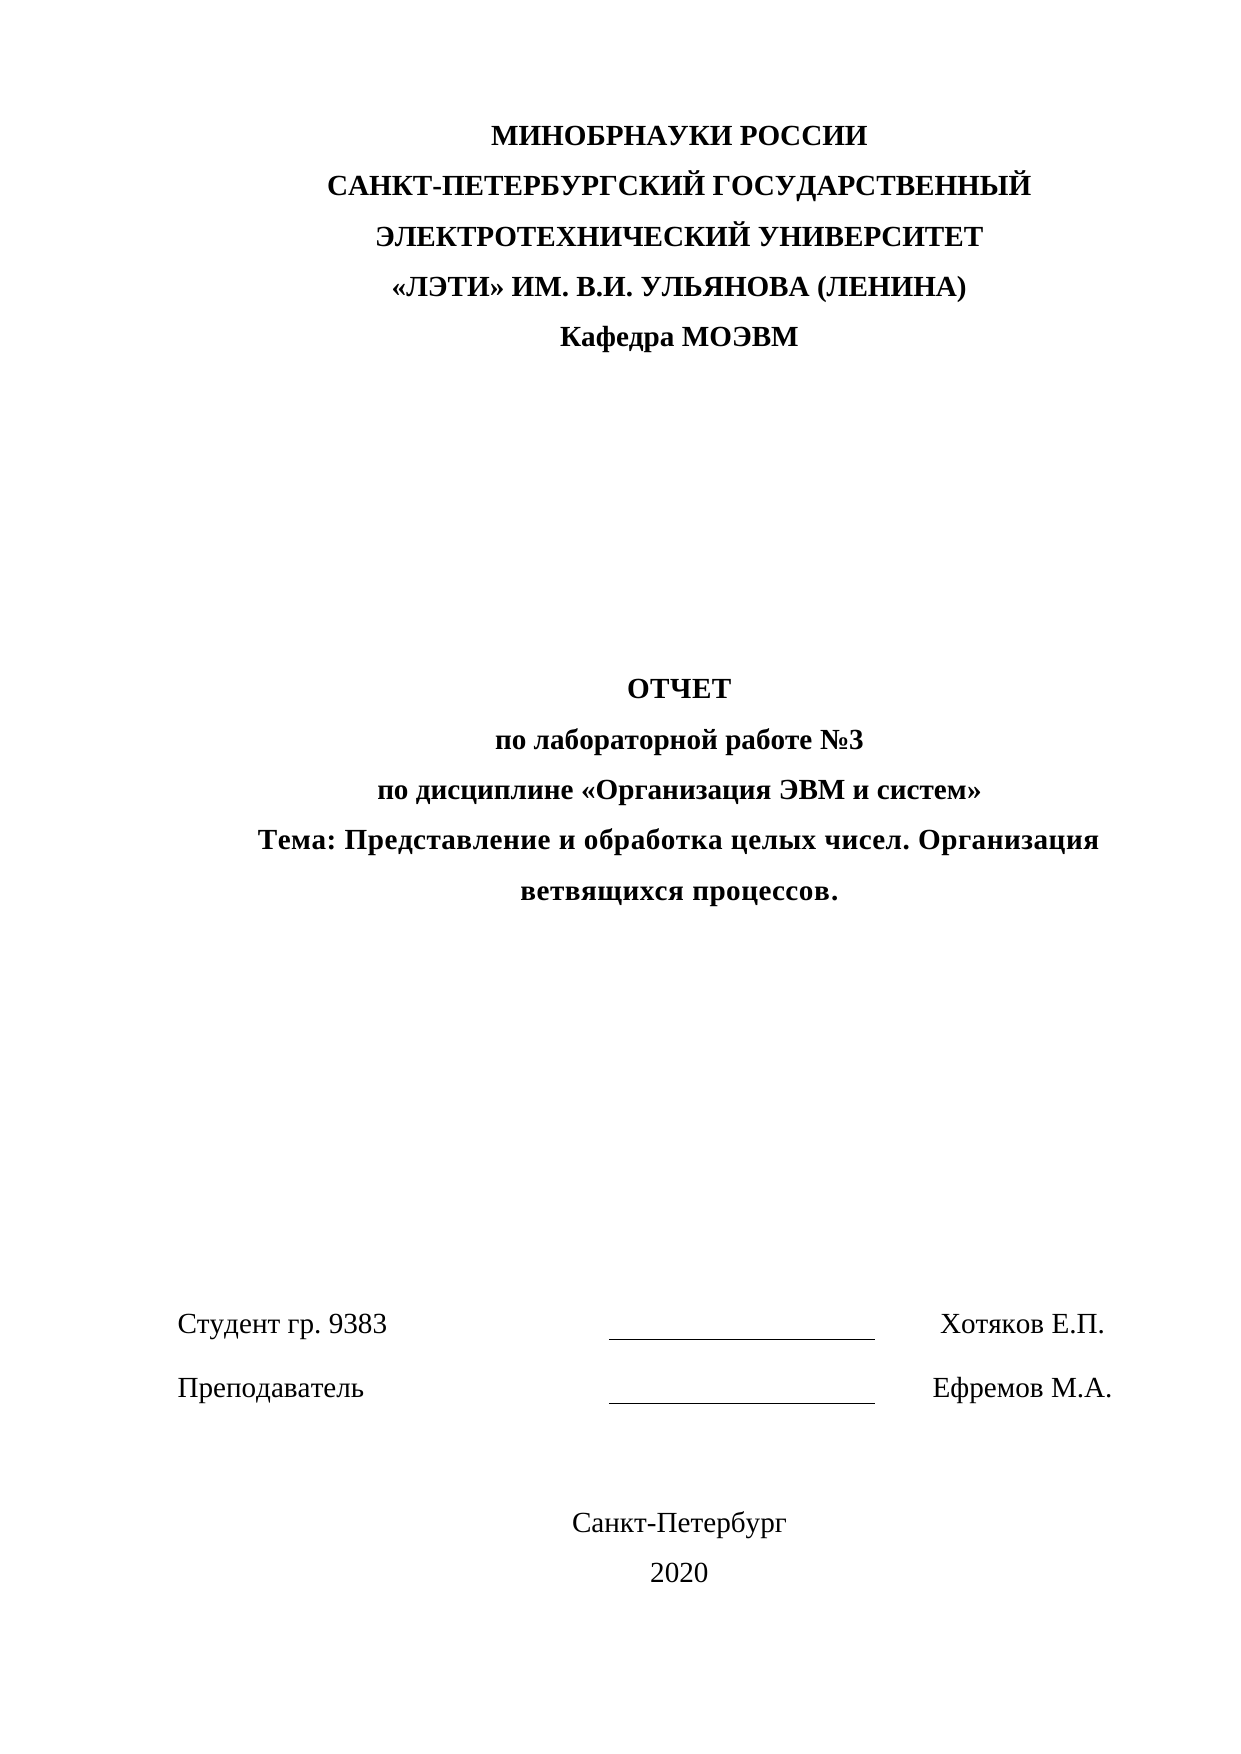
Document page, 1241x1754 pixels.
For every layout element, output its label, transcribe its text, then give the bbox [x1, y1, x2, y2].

text отчет [177, 672, 1181, 705]
text 2020 [177, 1555, 1181, 1589]
table_cell [609, 1340, 875, 1403]
table_header Хотяков Е.П. [875, 1275, 1170, 1339]
table_cell Ефремов М.А. [875, 1339, 1170, 1403]
text Санкт-Петербургский государственный [177, 168, 1181, 202]
text Тема: Представление и обработка целых чисел. Организация ветвящихся процессов. [177, 822, 1181, 906]
text «ЛЭТИ» им. В.И. Ульянова (Ленина) [177, 269, 1181, 303]
table_header Студент гр. 9383 [166, 1275, 609, 1339]
text электротехнический университет [177, 219, 1181, 252]
text по лабораторной работе №3 [177, 722, 1181, 755]
text Санкт-Петербург [177, 1505, 1181, 1538]
table_header [609, 1275, 875, 1339]
table_cell Преподаватель [166, 1339, 609, 1403]
text МИНОБРНАУКИ РОССИИ [177, 118, 1181, 152]
text по дисциплине «Организация ЭВМ и систем» [177, 772, 1181, 806]
text Кафедра МОЭВМ [177, 319, 1181, 353]
